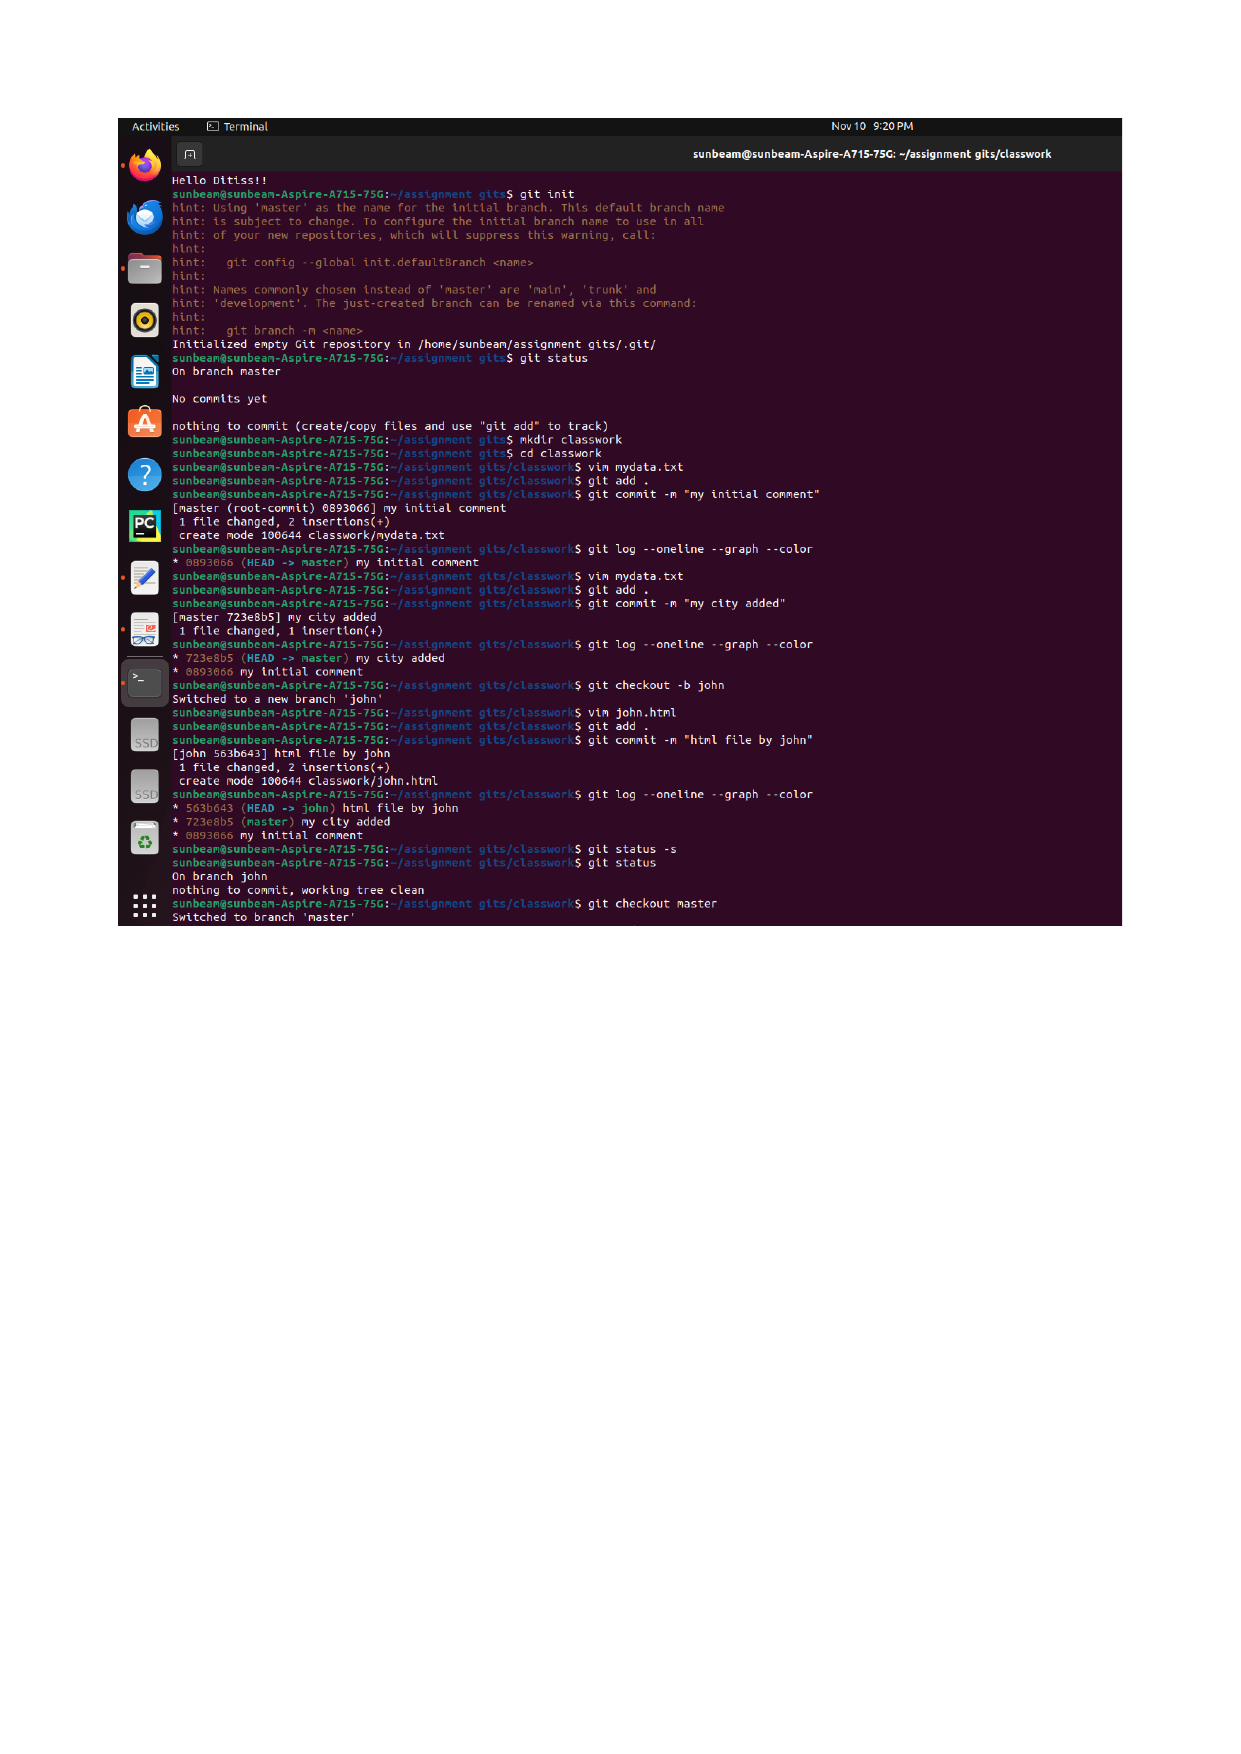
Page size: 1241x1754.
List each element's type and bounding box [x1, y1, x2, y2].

picture [118, 118, 1123, 926]
